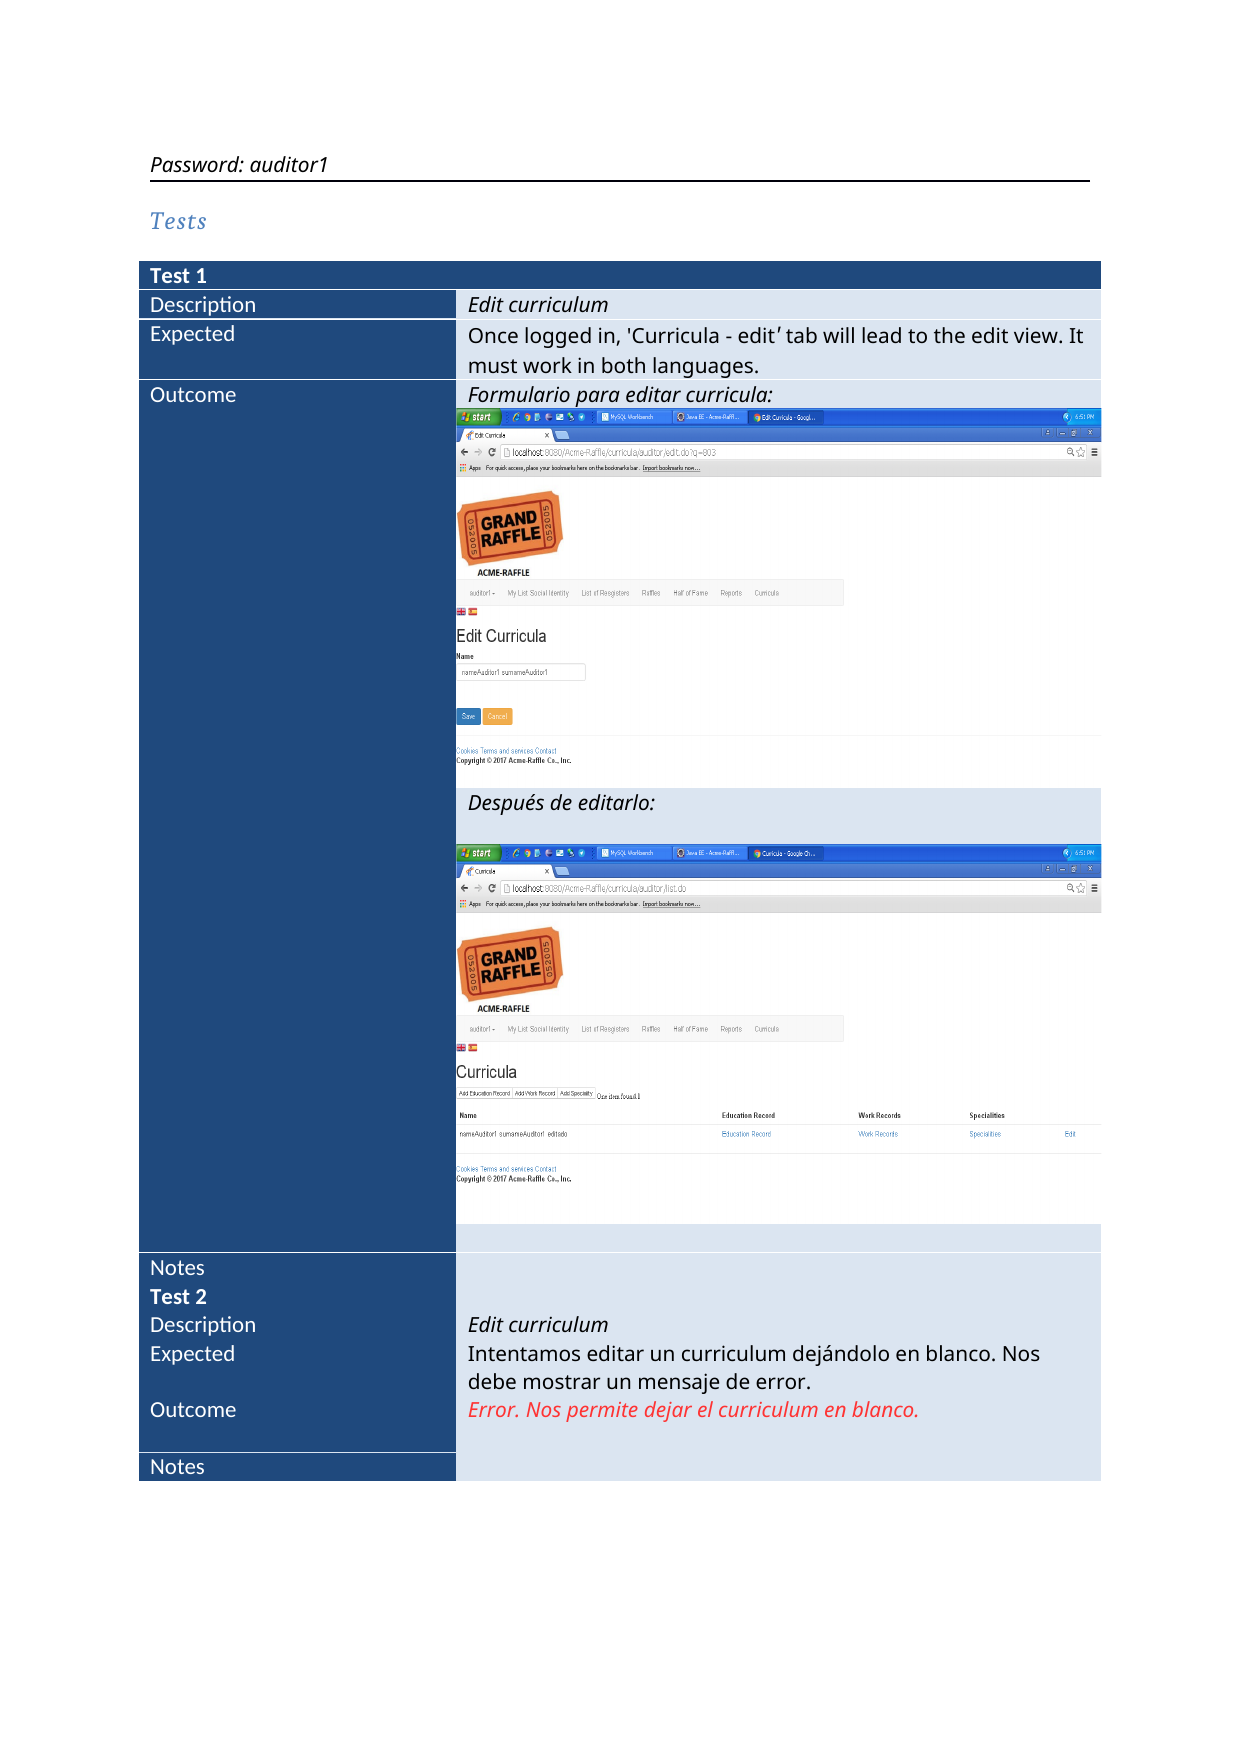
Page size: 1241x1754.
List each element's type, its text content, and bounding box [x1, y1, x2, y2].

table_cell Error. Nos permite dejar el curriculum en blanco. [456, 1396, 1101, 1452]
text Password: auditor1 [150, 150, 1090, 180]
table_cell Description [139, 290, 456, 318]
table_cell Formulario para editar curricula: [456, 380, 1101, 408]
picture [456, 844, 1102, 1224]
table_cell [456, 1282, 1101, 1310]
table_cell Test 2 [139, 1282, 456, 1310]
table_cell [456, 1453, 1101, 1481]
table_cell Expected [139, 320, 456, 379]
table_cell Notes [139, 1453, 456, 1481]
table_cell Outcome [139, 1396, 456, 1452]
table_header Test 1 [139, 261, 1101, 289]
table_cell Después de editarlo: [456, 788, 1101, 844]
table_cell [456, 1224, 1101, 1252]
subtitle Tests [150, 207, 1090, 236]
table_cell [456, 1253, 1101, 1282]
picture [456, 408, 1102, 788]
table_cell Once logged in, 'Curricula - edit' tab will lead to the edit view. It must work in both languages. [456, 320, 1101, 379]
table_cell Notes [139, 1253, 456, 1282]
table_cell Outcome [139, 380, 456, 1252]
table_cell Description [139, 1310, 456, 1339]
table_cell Edit curriculum [456, 1310, 1101, 1339]
table_cell Expected [139, 1339, 456, 1396]
table_cell Edit curriculum [456, 290, 1101, 318]
table_cell Intentamos editar un curriculum dejándolo en blanco. Nos debe mostrar un mensaje de error. [456, 1339, 1101, 1396]
